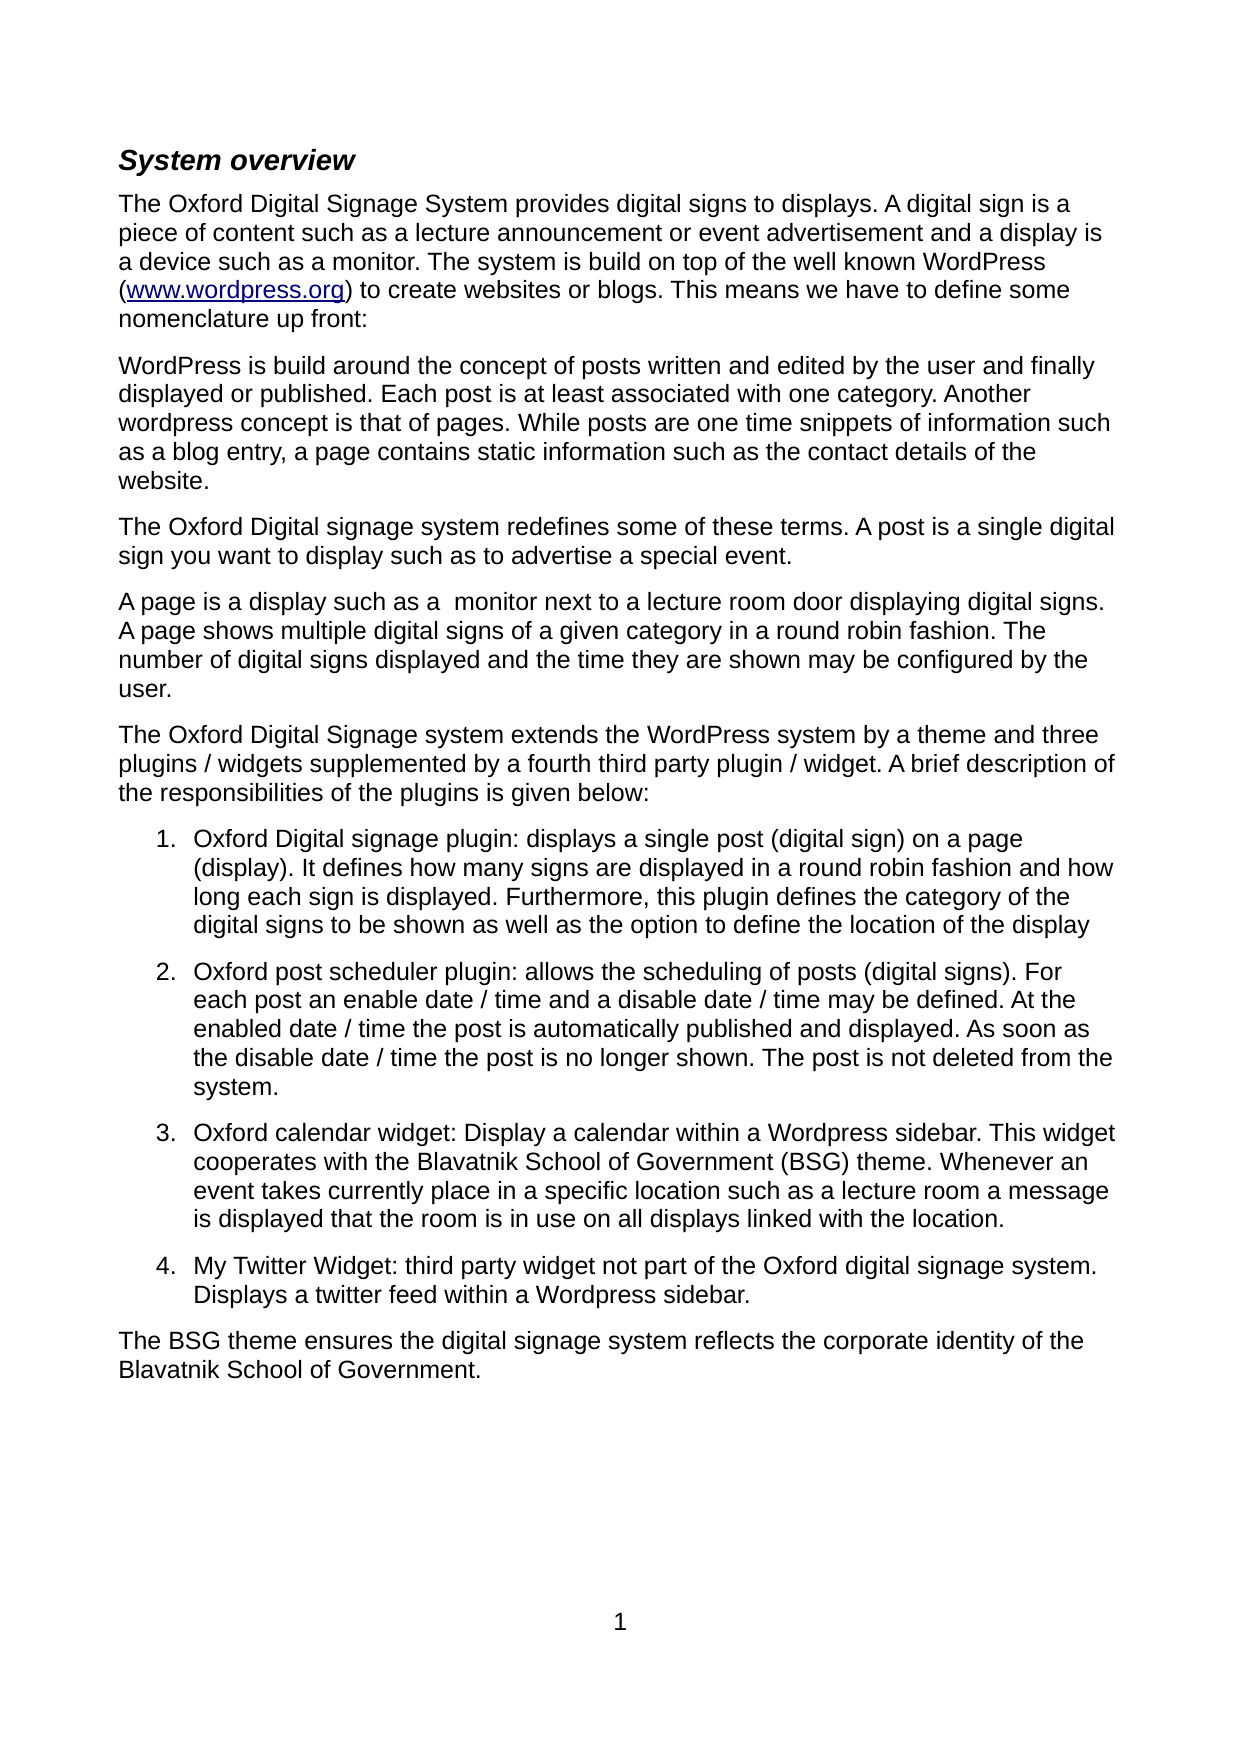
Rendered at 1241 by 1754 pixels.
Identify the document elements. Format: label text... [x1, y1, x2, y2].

list Oxford Digital signage plugin: displays a single post (digital sign) on a page (display). It defines how many signs are displayed in a round robin fashion and how long each sign is displayed. Furthermore, this plugin defines the category of the digital signs to be shown as well as the option to define the location of the display [156, 824, 1122, 939]
subtitle System overview [118, 143, 1122, 177]
